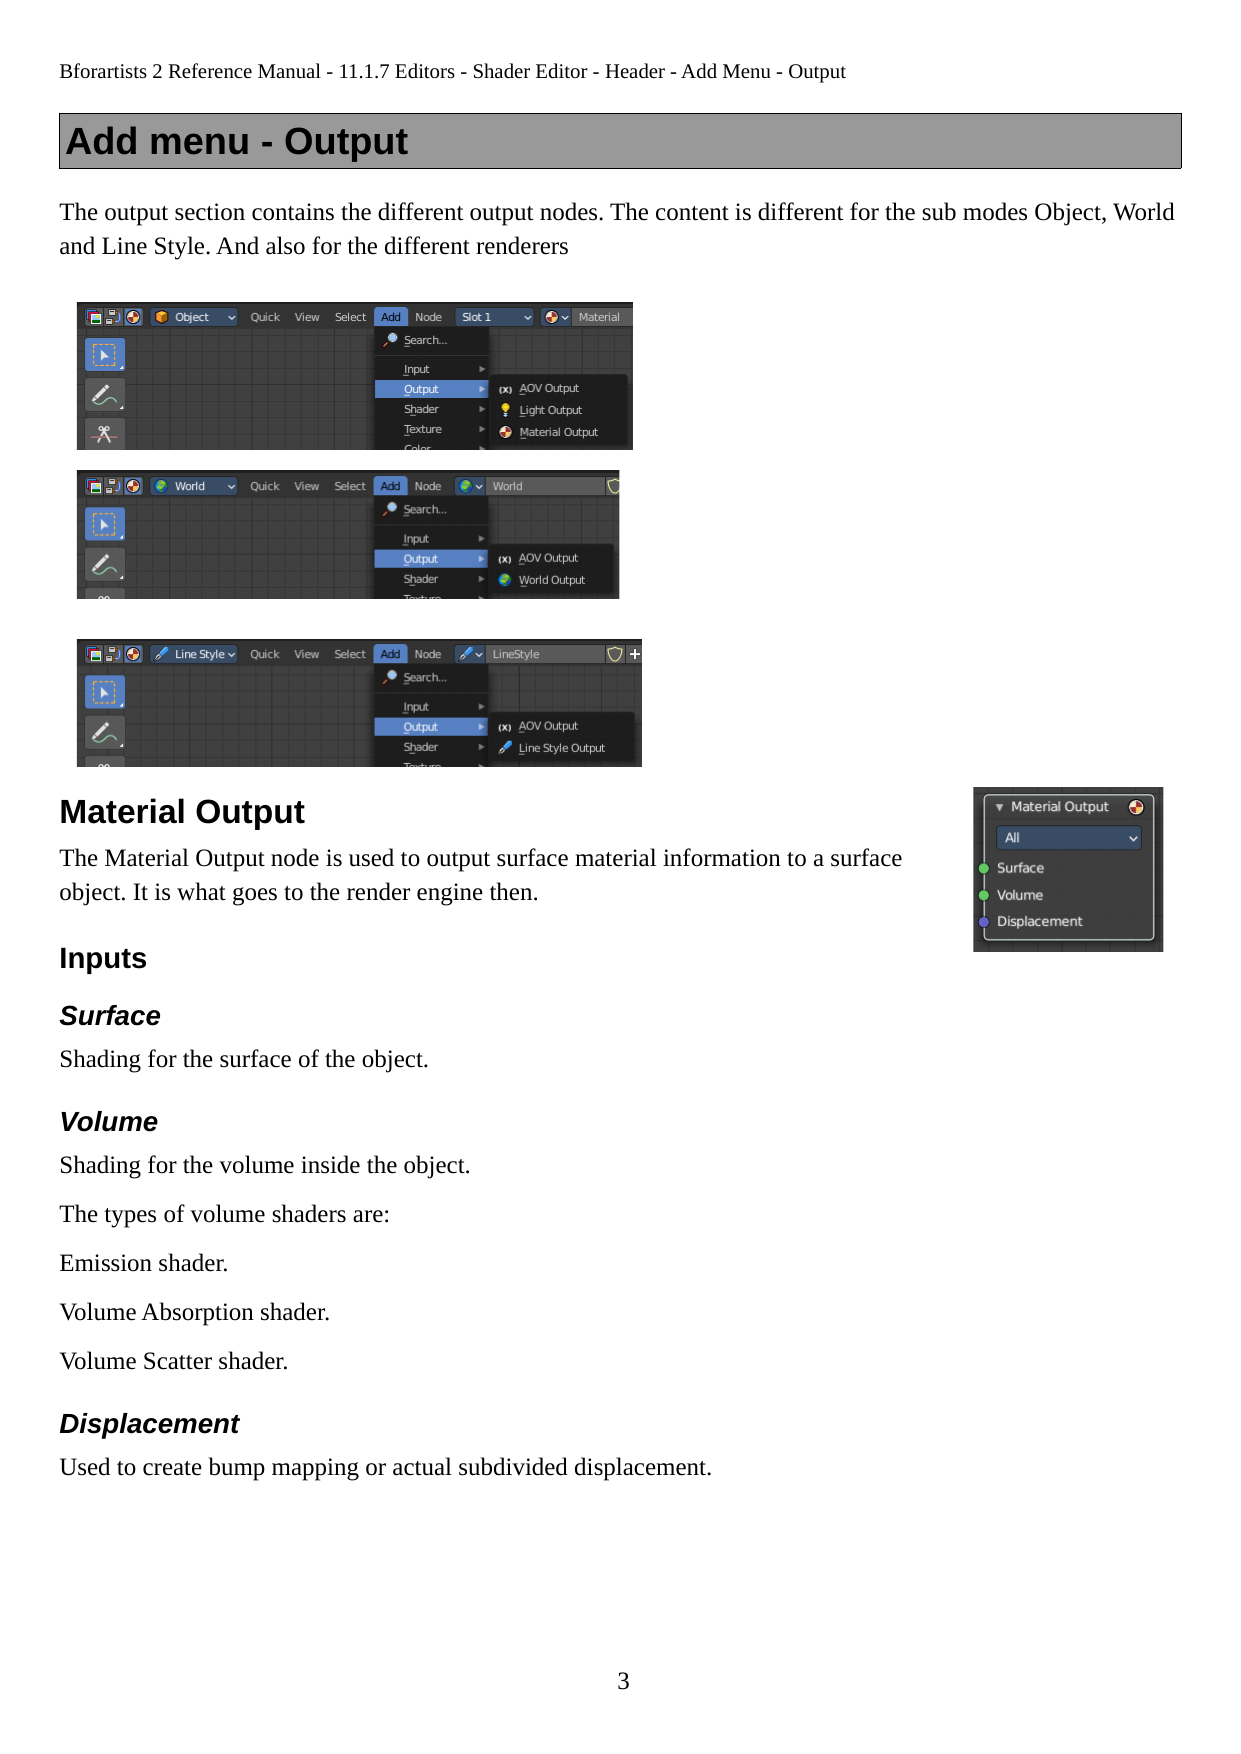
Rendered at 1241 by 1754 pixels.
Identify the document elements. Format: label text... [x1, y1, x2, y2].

picture [76, 639, 642, 767]
picture [76, 470, 620, 599]
subtitle Surface [59, 1000, 1181, 1032]
text The output section contains the different output nodes. The content is different for the sub modes Object, World and Line Style. And also for the different renderers [59, 197, 1181, 260]
text Volume Scatter shader. [59, 1346, 1181, 1375]
text The Material Output node is used to output surface material information to a surface object. It is what goes to the render engine then. [59, 843, 973, 906]
picture [76, 302, 633, 450]
text Shading for the surface of the object. [59, 1044, 1181, 1073]
text Used to create bump mapping or actual subdivided displacement. [59, 1452, 1181, 1481]
text Volume Absorption shader. [59, 1297, 1181, 1326]
subtitle Displacement [59, 1408, 1181, 1440]
table_header Add menu - Output [60, 114, 1181, 168]
subtitle [1164, 792, 1181, 830]
subtitle Material Output [59, 792, 973, 830]
subtitle Volume [59, 1106, 1181, 1137]
subtitle Inputs [59, 941, 1181, 975]
picture [973, 787, 1164, 952]
text The types of volume shaders are: [59, 1199, 1181, 1228]
text Shading for the volume inside the object. [59, 1150, 1181, 1179]
text Emission shader. [59, 1248, 1181, 1277]
